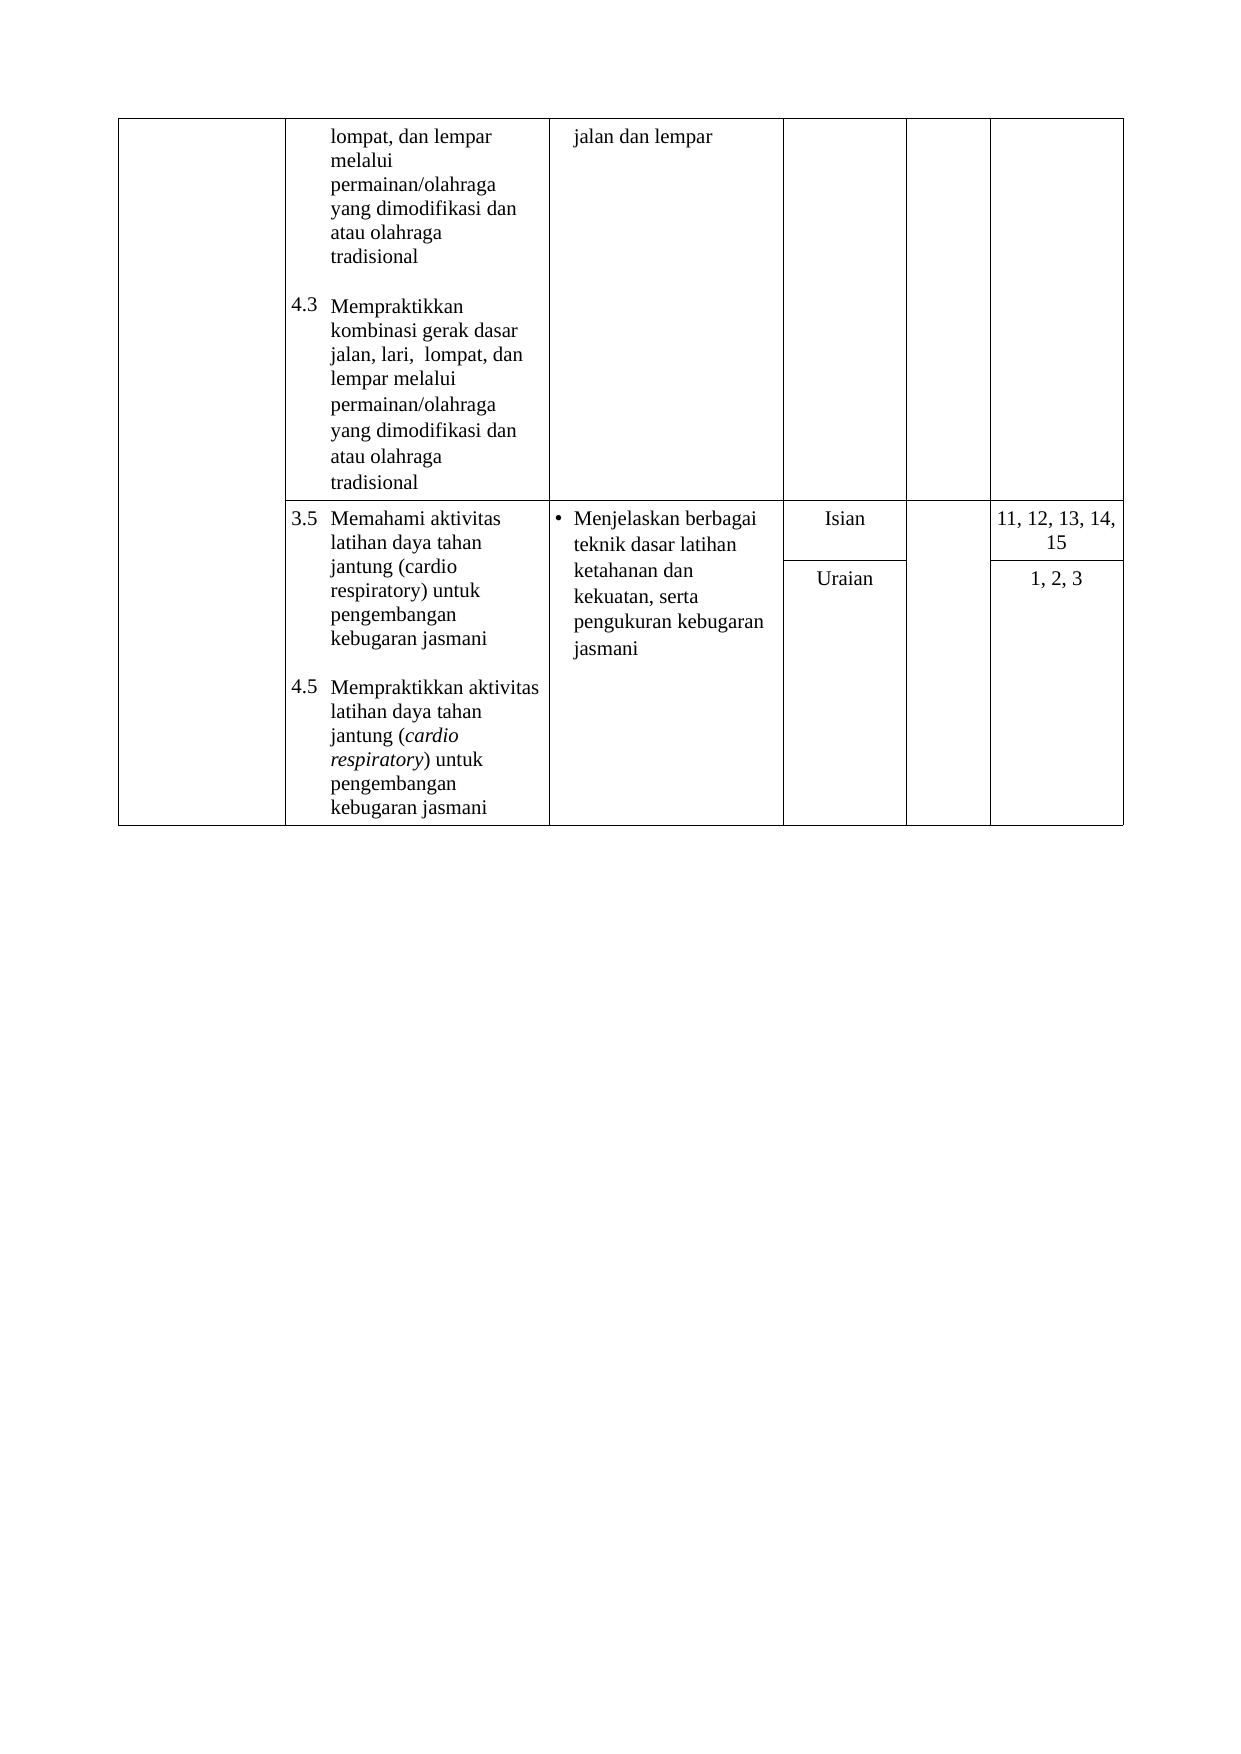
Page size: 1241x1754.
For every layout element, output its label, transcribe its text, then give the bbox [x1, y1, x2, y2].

table_cell [784, 119, 906, 500]
table_cell [991, 119, 1123, 500]
table_cell 3.5 4.5 [286, 501, 324, 825]
table_cell Uraian [784, 561, 906, 825]
table_cell 4.3 [286, 119, 324, 500]
table_cell [907, 119, 990, 500]
table_cell 11, 12, 13, 14, 15 [991, 501, 1123, 559]
table_cell Memahami aktivitas latihan daya tahan jantung (cardio respiratory) untuk pengembangan kebugaran jasmani Mempraktikkan aktivitas latihan daya tahan jantung (cardio respiratory) untuk pengembangan kebugaran jasmani [325, 501, 549, 825]
table_cell lompat, dan lempar melalui permainan/olahraga yang dimodifikasi dan atau olahraga tradisional Mempraktikkan kombinasi gerak dasar jalan, lari, lompat, dan lempar melalui permainan/olahraga yang dimodifikasi dan atau olahraga tradisional [325, 119, 549, 500]
table_cell [907, 501, 990, 825]
table_cell jalan dan lempar [550, 119, 783, 500]
table_cell Isian [784, 501, 906, 559]
table_cell Menjelaskan berbagai teknik dasar latihan ketahanan dan kekuatan, serta pengukuran kebugaran jasmani [550, 501, 783, 825]
table_cell 1, 2, 3 [991, 561, 1123, 825]
table_cell [119, 119, 285, 825]
